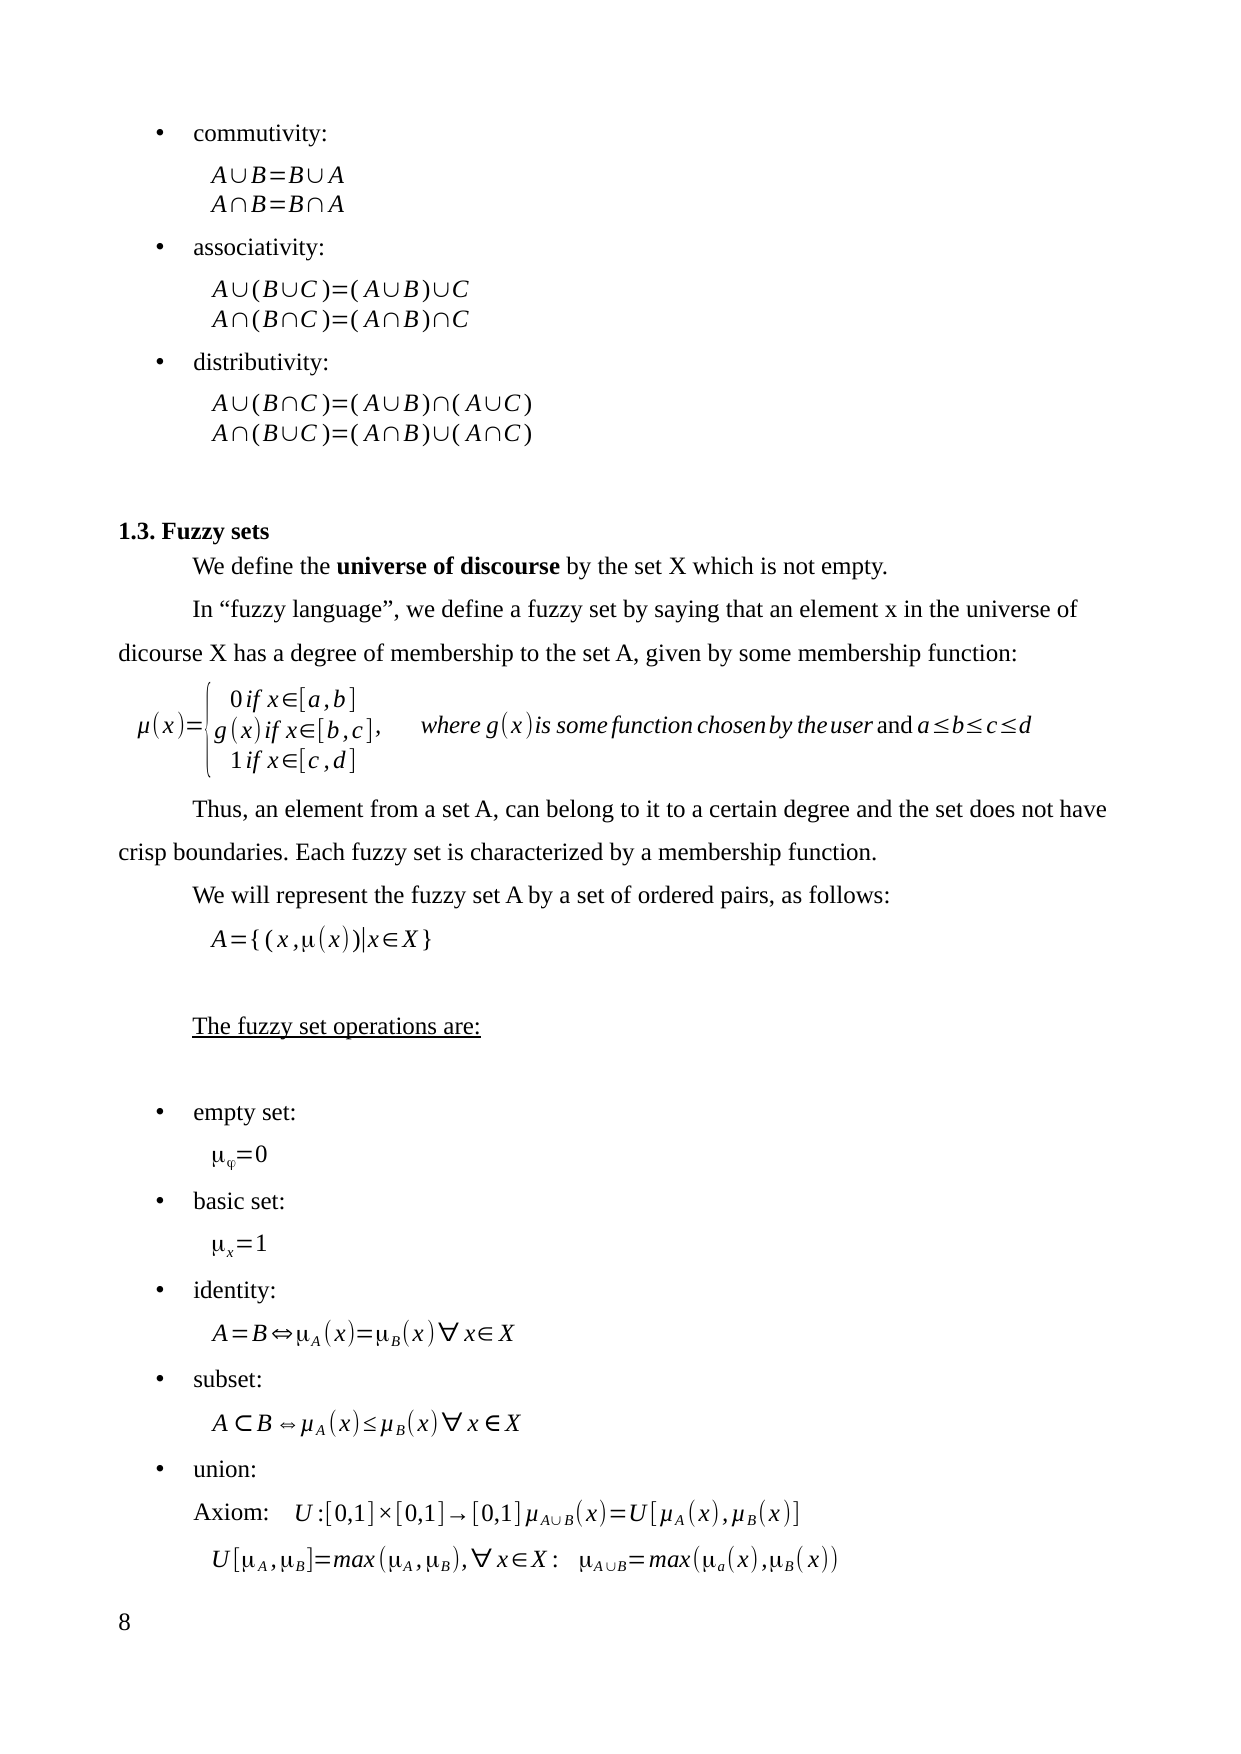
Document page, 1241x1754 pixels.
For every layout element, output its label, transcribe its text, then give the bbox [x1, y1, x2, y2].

text We define the universe of discourse by the set X which is not empty. [118, 551, 1122, 580]
list Axiom: [156, 1497, 1122, 1529]
text Thus, an element from a set A, can belong to it to a certain degree and the set does not have crisp boundaries. Each fuzzy set is characterized by a membership function. [118, 794, 1122, 866]
list commutivity: [156, 118, 1122, 147]
subtitle 1.3. Fuzzy sets [118, 517, 1122, 545]
list identity: [156, 1275, 1122, 1304]
list empty set: [156, 1097, 1122, 1126]
list union: [156, 1454, 1122, 1483]
list subset: [156, 1364, 1122, 1393]
list basic set: [156, 1186, 1122, 1215]
list associativity: [156, 232, 1122, 261]
text The fuzzy set operations are: [118, 1011, 1122, 1040]
text In “fuzzy language”, we define a fuzzy set by saying that an element x in the universe of dicourse X has a degree of membership to the set A, given by some membership function: [118, 594, 1122, 666]
text We will represent the fuzzy set A by a set of ordered pairs, as follows: [118, 880, 1122, 909]
list distributivity: [156, 347, 1122, 375]
